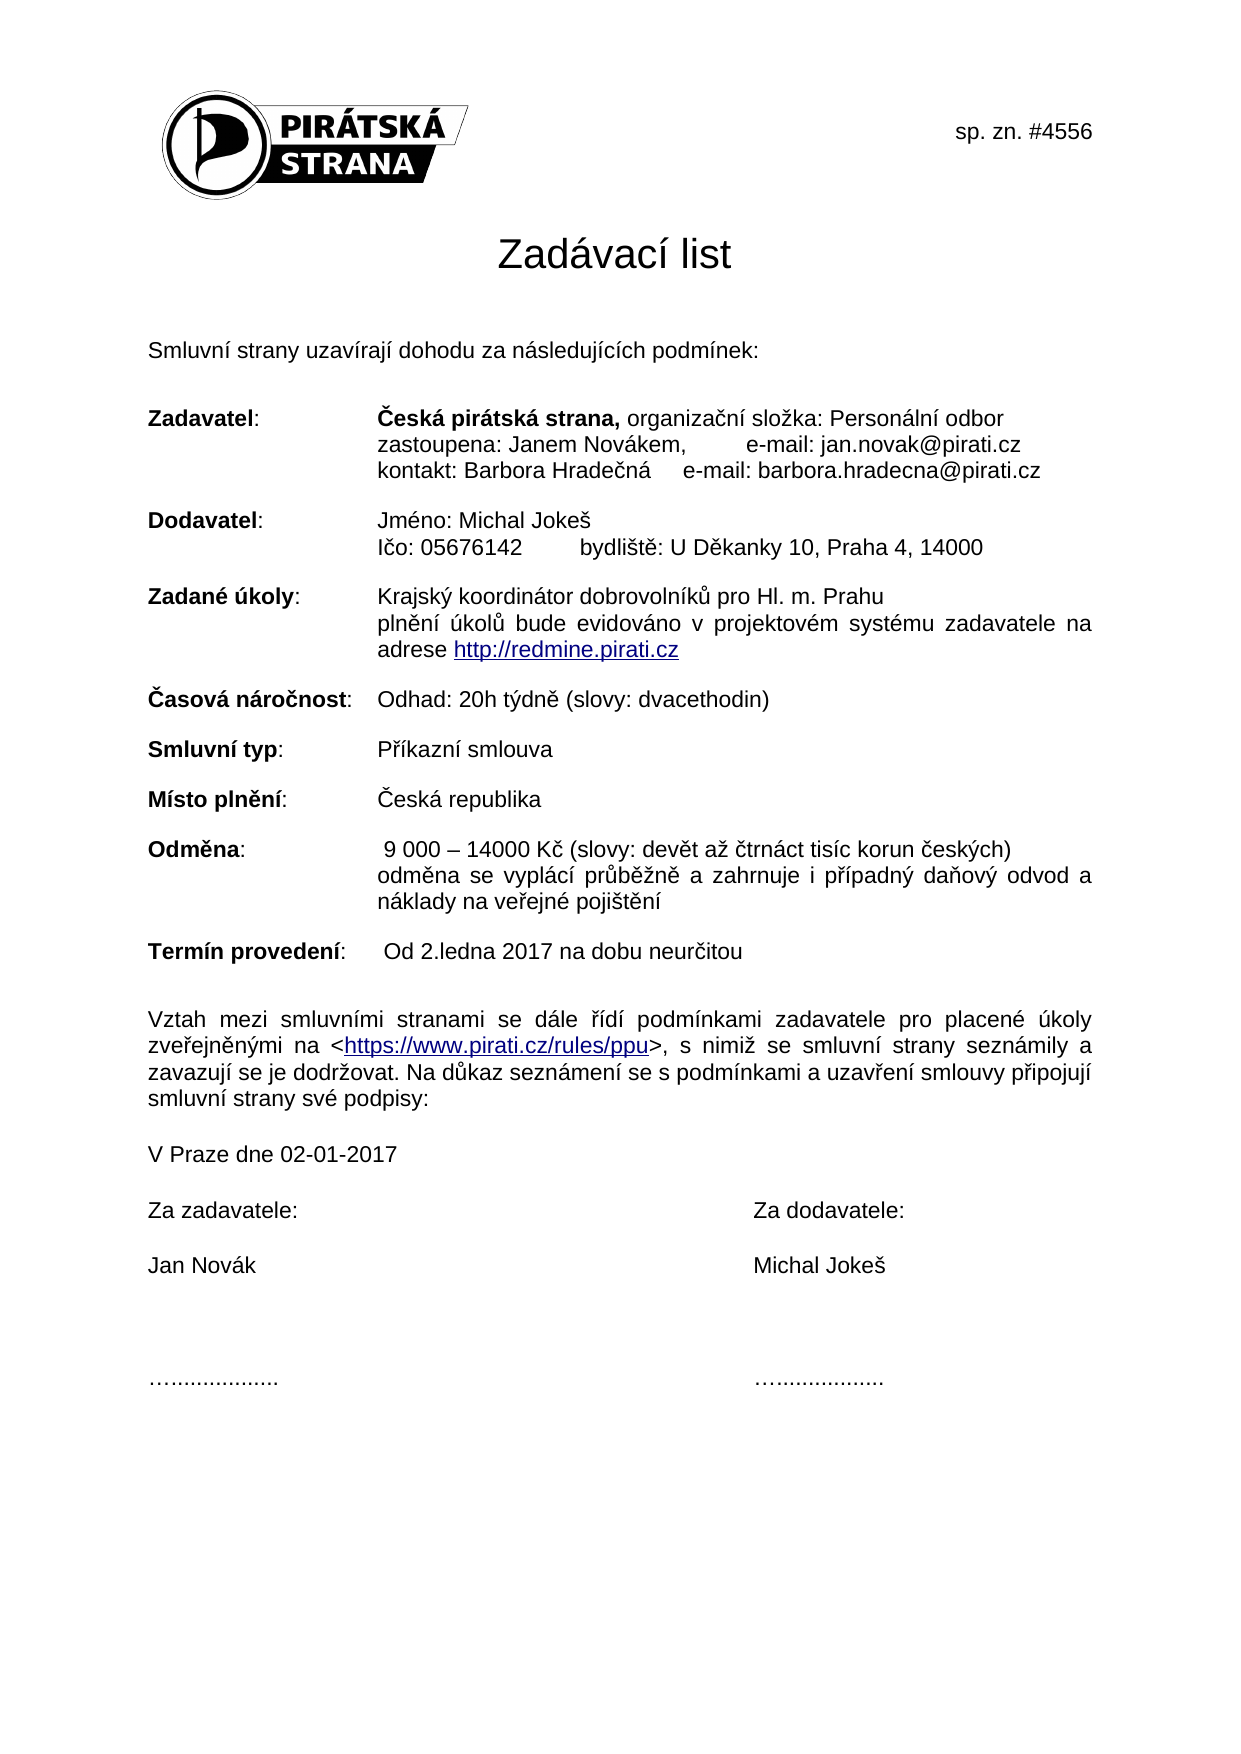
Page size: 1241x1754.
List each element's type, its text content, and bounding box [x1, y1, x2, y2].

table_cell Místo plnění: [148, 774, 377, 824]
table_cell Česká republika [377, 774, 1093, 824]
table_cell Odhad: 20h týdně (slovy: dvacethodin) [377, 674, 1093, 724]
table_cell Dodavatel: [148, 495, 377, 572]
table_cell Odměna: [148, 824, 377, 926]
text Vztah mezi smluvními stranami se dále řídí podmínkami zadavatele pro placené úkoly zveřejněnými na <https://www.pirati.cz/rules/ppu>, s nimiž se smluvní strany seznámily a zavazují se je dodržovat. Na důkaz seznámení se s podmínkami a uzavření smlouvy připojují smluvní strany své podpisy: [148, 1006, 1093, 1111]
table_cell Od 2.ledna 2017 na dobu neurčitou [377, 926, 1093, 976]
text …................. …................. [148, 1364, 1093, 1390]
table_cell Jméno: Michal Jokeš Ičo: 05676142 bydliště: U Děkanky 10, Praha 4, 14000 [377, 495, 1093, 572]
text sp. zn. #4556 [483, 118, 1093, 144]
text V Praze dne 02-01-2017 [148, 1141, 1093, 1167]
text Smluvní strany uzavírají dohodu za následujících podmínek: [148, 337, 1093, 363]
table_cell Časová náročnost: [148, 674, 377, 724]
table_cell Smluvní typ: [148, 724, 377, 774]
table_cell Krajský koordinátor dobrovolníků pro Hl. m. Prahu plnění úkolů bude evidováno v projektovém systému zadavatele na adrese http://redmine.pirati.cz [377, 572, 1093, 674]
table_header Česká pirátská strana, organizační složka: Personální odbor zastoupena: Janem Novákem, e-mail: jan.novak@pirati.cz kontakt: Barbora Hradečná e-mail: barbora.hradecna@pirati.cz [377, 393, 1093, 495]
subtitle Zadávací list [148, 230, 1093, 278]
table_cell Termín provedení: [148, 926, 377, 976]
picture [147, 75, 483, 214]
text Jan Novák Michal Jokeš [148, 1252, 1093, 1279]
table_cell Zadané úkoly: [148, 572, 377, 674]
text Za zadavatele: Za dodavatele: [148, 1197, 1093, 1223]
table_header Zadavatel: [148, 393, 377, 495]
table_cell Příkazní smlouva [377, 724, 1093, 774]
table_cell 9 000 – 14000 Kč (slovy: devět až čtrnáct tisíc korun českých) odměna se vyplácí průběžně a zahrnuje i případný daňový odvod a náklady na veřejné pojištění [377, 824, 1093, 926]
